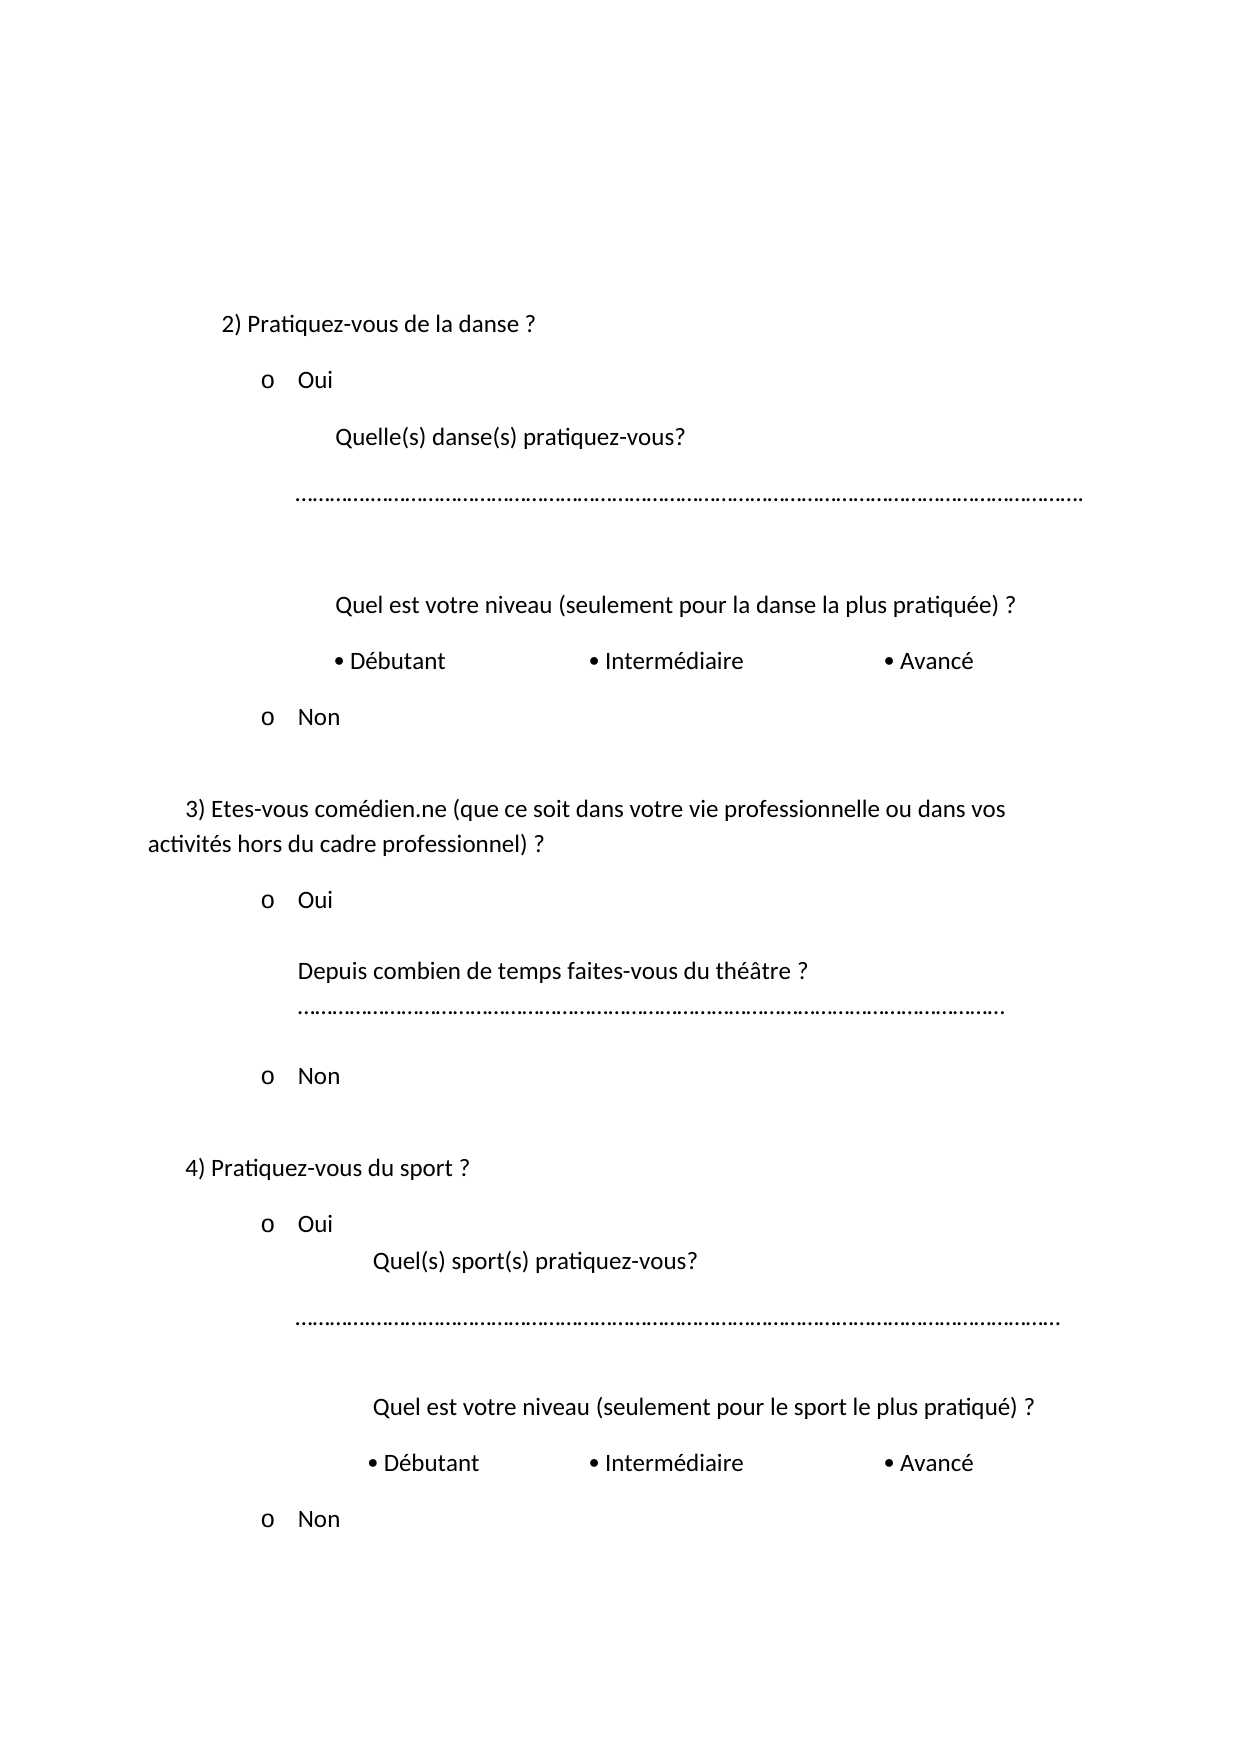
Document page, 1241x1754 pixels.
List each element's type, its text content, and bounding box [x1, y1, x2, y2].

text 3) Etes-vous comédien.ne (que ce soit dans votre vie professionnelle ou dans vos activités hors du cadre professionnel) ? [148, 793, 1093, 858]
text Quelle(s) danse(s) pratiquez-vous? [335, 422, 1093, 452]
list Non [260, 701, 1093, 732]
list Oui [260, 1208, 1093, 1240]
list Quel est votre niveau (seulement pour le sport le plus pratiqué) ? [373, 1392, 1093, 1422]
list Oui [260, 364, 1093, 396]
list Quel(s) sport(s) pratiquez-vous? [373, 1245, 1093, 1275]
list Depuis combien de temps faites-vous du théâtre ? [298, 955, 1093, 986]
text  Débutant  Intermédiaire  Avancé [295, 1447, 1093, 1478]
list …………………………………………………………………………………………………………… [298, 990, 1093, 1021]
text ………….………………………………………………………………………………………………………… [221, 1301, 1093, 1331]
text 4) Pratiquez-vous du sport ? [148, 1153, 1093, 1183]
text  Débutant  Intermédiaire  Avancé [261, 645, 1093, 675]
text ………….……………………………………………………………………………………………………………. [221, 477, 1093, 508]
text 2) Pratiquez-vous de la danse ? [148, 308, 1093, 339]
list Non [260, 1503, 1093, 1535]
text Quel est votre niveau (seulement pour la danse la plus pratiquée) ? [335, 589, 1093, 619]
list Non [260, 1060, 1093, 1092]
list Oui [260, 884, 1093, 916]
